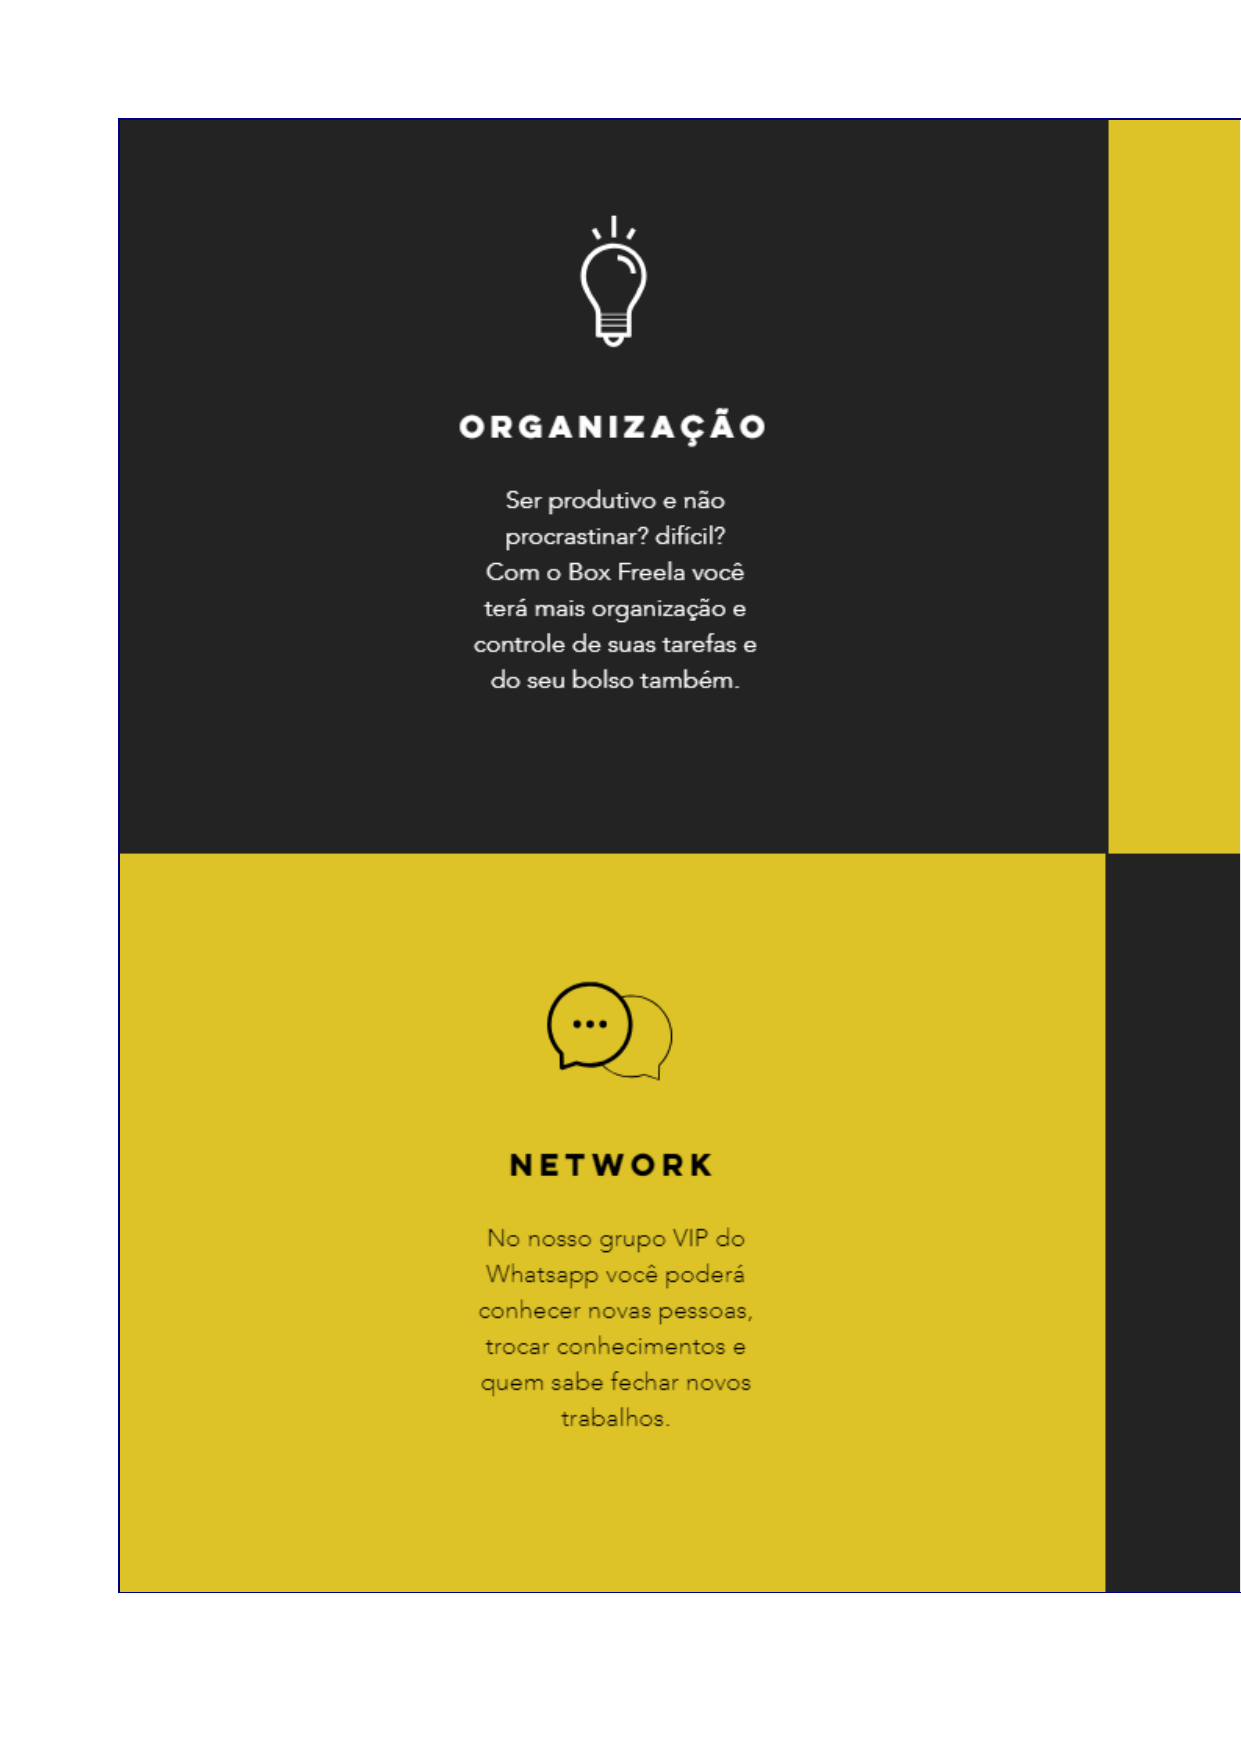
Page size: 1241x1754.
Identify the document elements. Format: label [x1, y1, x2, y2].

picture [120, 120, 1241, 1592]
